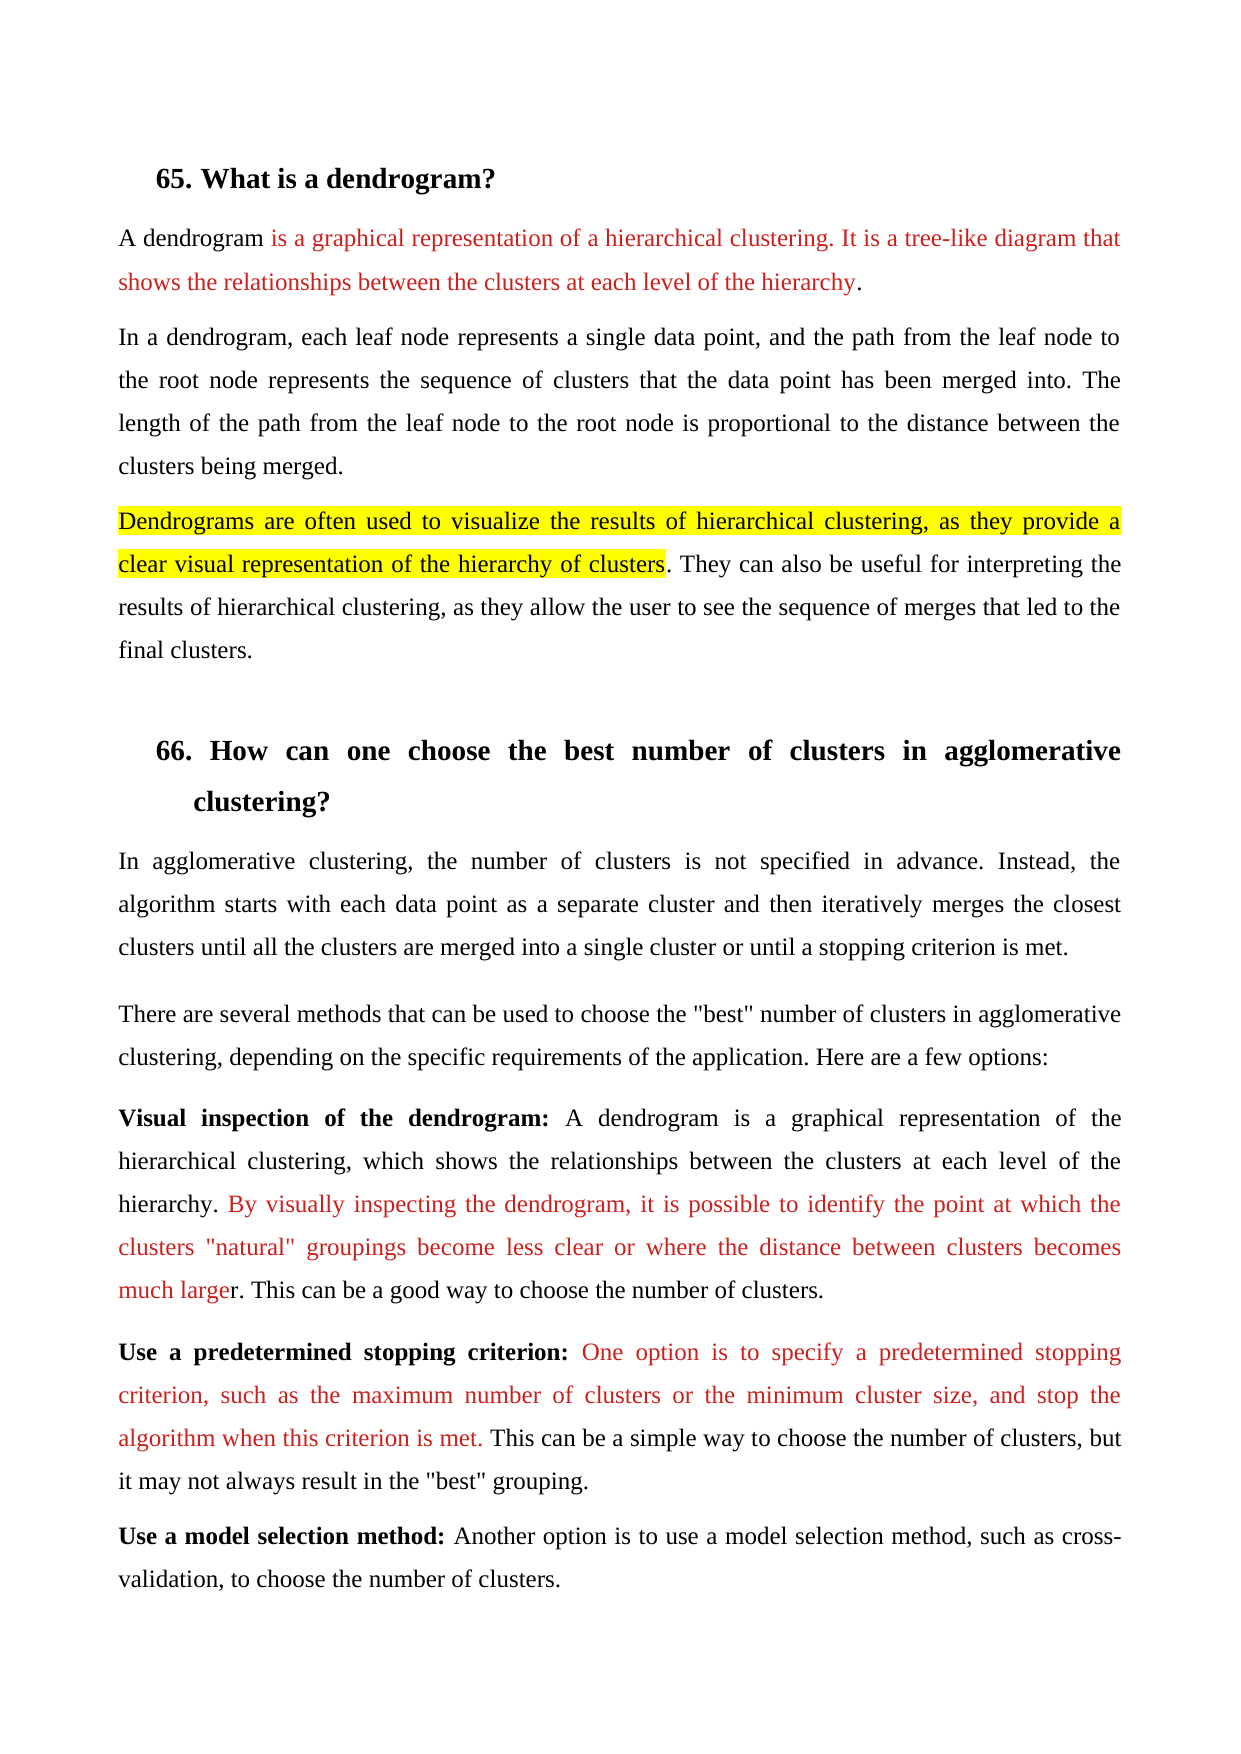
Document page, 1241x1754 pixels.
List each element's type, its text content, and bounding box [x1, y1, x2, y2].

text Visual inspection of the dendrogram: A dendrogram is a graphical representation of the hierarchical clustering, which shows the relationships between the clusters at each level of the hierarchy. By visually inspecting the dendrogram, it is possible to identify the point at which the clusters "natural" groupings become less clear or where the distance between clusters becomes much larger. This can be a good way to choose the number of clusters. [118, 1103, 1122, 1304]
text A dendrogram is a graphical representation of a hierarchical clustering. It is a tree-like diagram that shows the relationships between the clusters at each level of the hierarchy. [118, 223, 1122, 295]
text In a dendrogram, each leaf node represents a single data point, and the path from the leaf node to the root node represents the sequence of clusters that the data point has been merged into. The length of the path from the leaf node to the root node is proportional to the distance between the clusters being merged. [118, 322, 1122, 480]
list How can one choose the best number of clusters in agglomerative clustering? [156, 733, 1122, 817]
text In agglomerative clustering, the number of clusters is not specified in advance. Instead, the algorithm starts with each data point as a separate cluster and then iteratively merges the closest clusters until all the clusters are merged into a single cluster or until a stopping criterion is met. [118, 846, 1122, 961]
text Use a predetermined stopping criterion: One option is to specify a predetermined stopping criterion, such as the maximum number of clusters or the minimum cluster size, and stop the algorithm when this criterion is met. This can be a simple way to choose the number of clusters, but it may not always result in the "best" grouping. [118, 1337, 1122, 1495]
text Use a model selection method: Another option is to use a model selection method, such as cross-validation, to choose the number of clusters. [118, 1521, 1122, 1593]
text Dendrograms are often used to visualize the results of hierarchical clustering, as they provide a clear visual representation of the hierarchy of clusters. They can also be useful for interpreting the results of hierarchical clustering, as they allow the user to see the sequence of merges that led to the final clusters. [118, 506, 1122, 664]
text There are several methods that can be used to choose the "best" number of clusters in agglomerative clustering, depending on the specific requirements of the application. Here are a few options: [118, 999, 1122, 1071]
list What is a dendrogram? [156, 161, 1122, 195]
